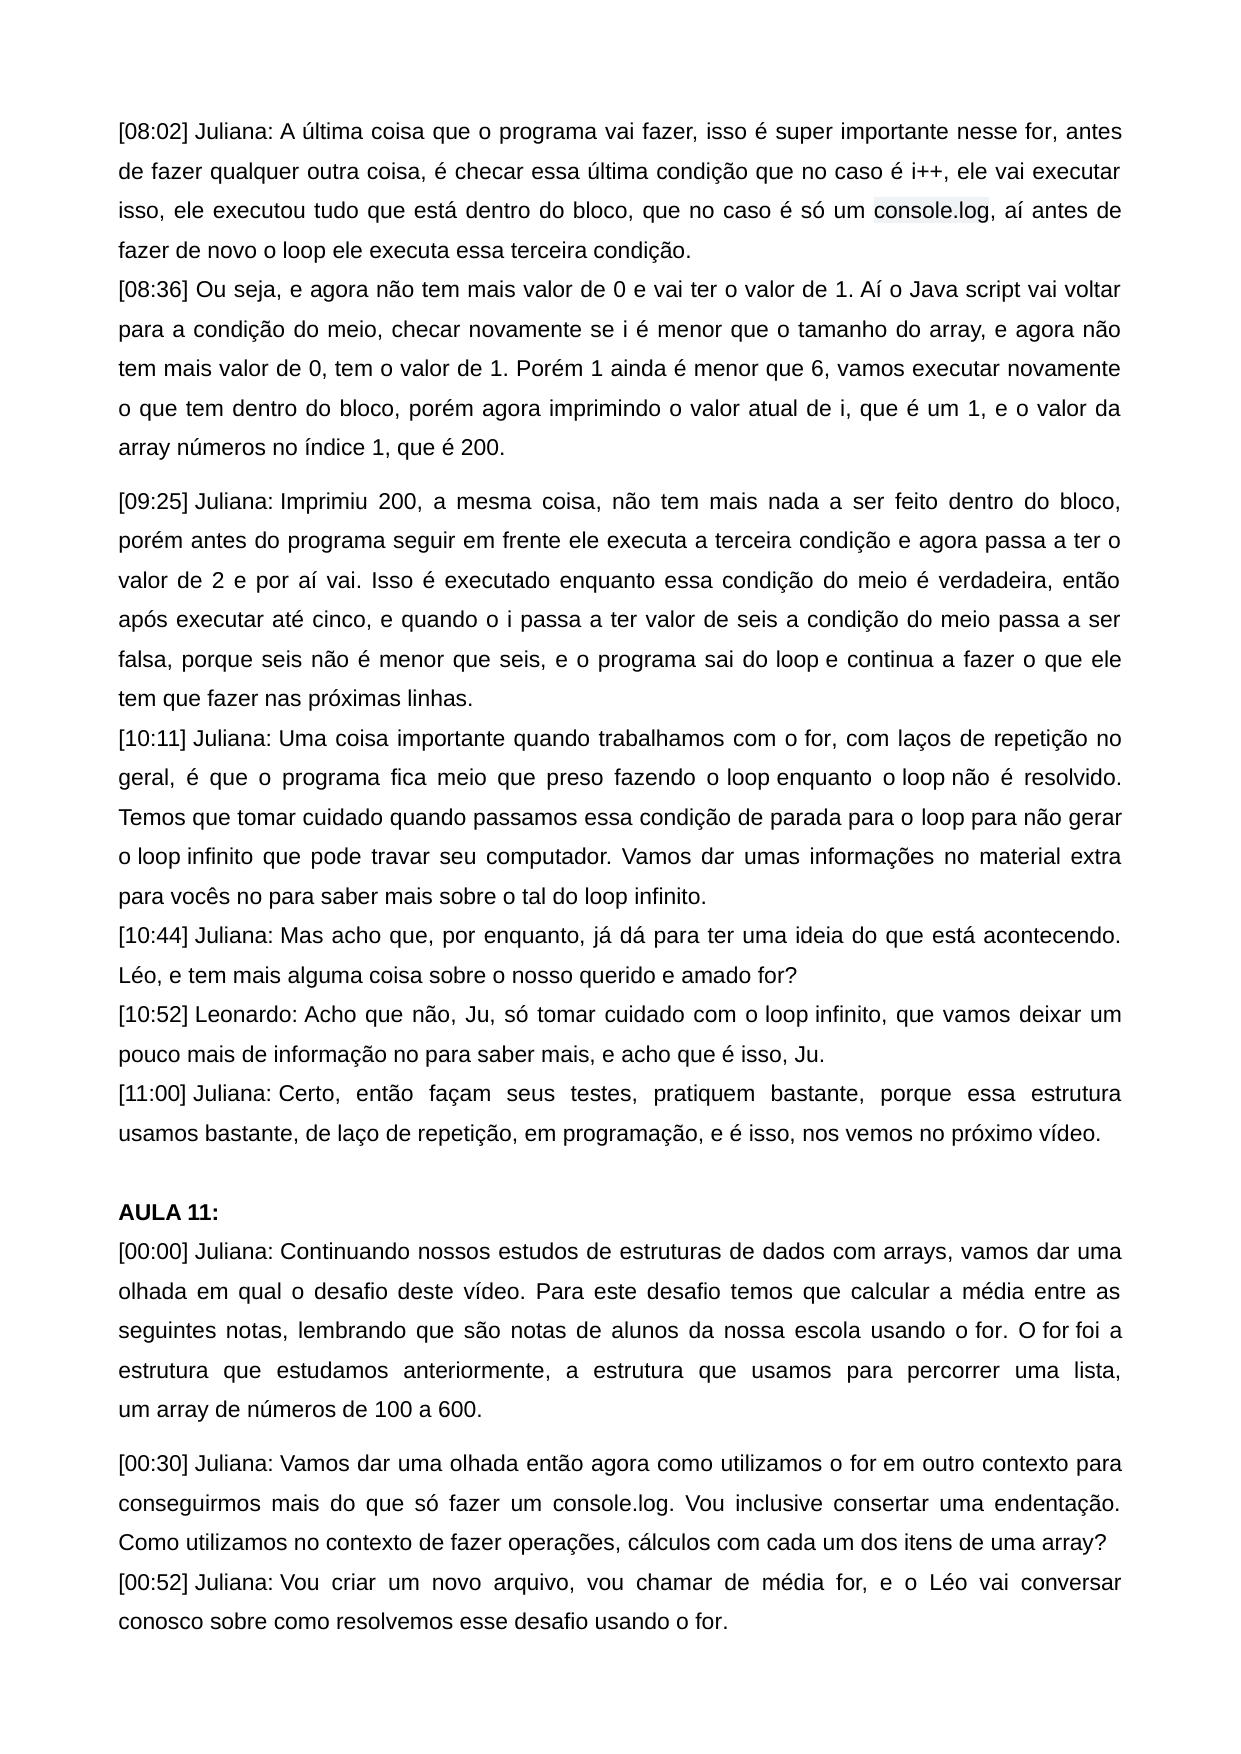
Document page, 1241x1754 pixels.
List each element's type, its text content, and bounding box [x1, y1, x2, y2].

text [10:11] Juliana: Uma coisa importante quando trabalhamos com o for, com laços de repetição no geral, é que o programa fica meio que preso fazendo o loop enquanto o loop não é resolvido. Temos que tomar cuidado quando passamos essa condição de parada para o loop para não gerar o loop infinito que pode travar seu computador. Vamos dar umas informações no material extra para vocês no para saber mais sobre o tal do loop infinito. [118, 725, 1122, 909]
text [08:02] Juliana: A última coisa que o programa vai fazer, isso é super importante nesse for, antes de fazer qualquer outra coisa, é checar essa última condição que no caso é i++, ele vai executar isso, ele executou tudo que está dentro do bloco, que no caso é só um console.log, aí antes de fazer de novo o loop ele executa essa terceira condição. [118, 118, 1122, 263]
text [11:00] Juliana: Certo, então façam seus testes, pratiquem bastante, porque essa estrutura usamos bastante, de laço de repetição, em programação, e é isso, nos vemos no próximo vídeo. [118, 1080, 1122, 1146]
text [09:25] Juliana: Imprimiu 200, a mesma coisa, não tem mais nada a ser feito dentro do bloco, porém antes do programa seguir em frente ele executa a terceira condição e agora passa a ter o valor de 2 e por aí vai. Isso é executado enquanto essa condição do meio é verdadeira, então após executar até cinco, e quando o i passa a ter valor de seis a condição do meio passa a ser falsa, porque seis não é menor que seis, e o programa sai do loop e continua a fazer o que ele tem que fazer nas próximas linhas. [118, 488, 1122, 712]
text [00:52] Juliana: Vou criar um novo arquivo, vou chamar de média for, e o Léo vai conversar conosco sobre como resolvemos esse desafio usando o for. [118, 1568, 1122, 1634]
text AULA 11: [118, 1199, 1122, 1225]
text [10:52] Leonardo: Acho que não, Ju, só tomar cuidado com o loop infinito, que vamos deixar um pouco mais de informação no para saber mais, e acho que é isso, Ju. [118, 1001, 1122, 1067]
text [10:44] Juliana: Mas acho que, por enquanto, já dá para ter uma ideia do que está acontecendo. Léo, e tem mais alguma coisa sobre o nosso querido e amado for? [118, 922, 1122, 988]
text [08:36] Ou seja, e agora não tem mais valor de 0 e vai ter o valor de 1. Aí o Java script vai voltar para a condição do meio, checar novamente se i é menor que o tamanho do array, e agora não tem mais valor de 0, tem o valor de 1. Porém 1 ainda é menor que 6, vamos executar novamente o que tem dentro do bloco, porém agora imprimindo o valor atual de i, que é um 1, e o valor da array números no índice 1, que é 200. [118, 276, 1122, 460]
text [00:30] Juliana: Vamos dar uma olhada então agora como utilizamos o for em outro contexto para conseguirmos mais do que só fazer um console.log. Vou inclusive consertar uma endentação. Como utilizamos no contexto de fazer operações, cálculos com cada um dos itens de uma array? [118, 1450, 1122, 1555]
text [00:00] Juliana: Continuando nossos estudos de estruturas de dados com arrays, vamos dar uma olhada em qual o desafio deste vídeo. Para este desafio temos que calcular a média entre as seguintes notas, lembrando que são notas de alunos da nossa escola usando o for. O for foi a estrutura que estudamos anteriormente, a estrutura que usamos para percorrer uma lista, um array de números de 100 a 600. [118, 1238, 1122, 1422]
